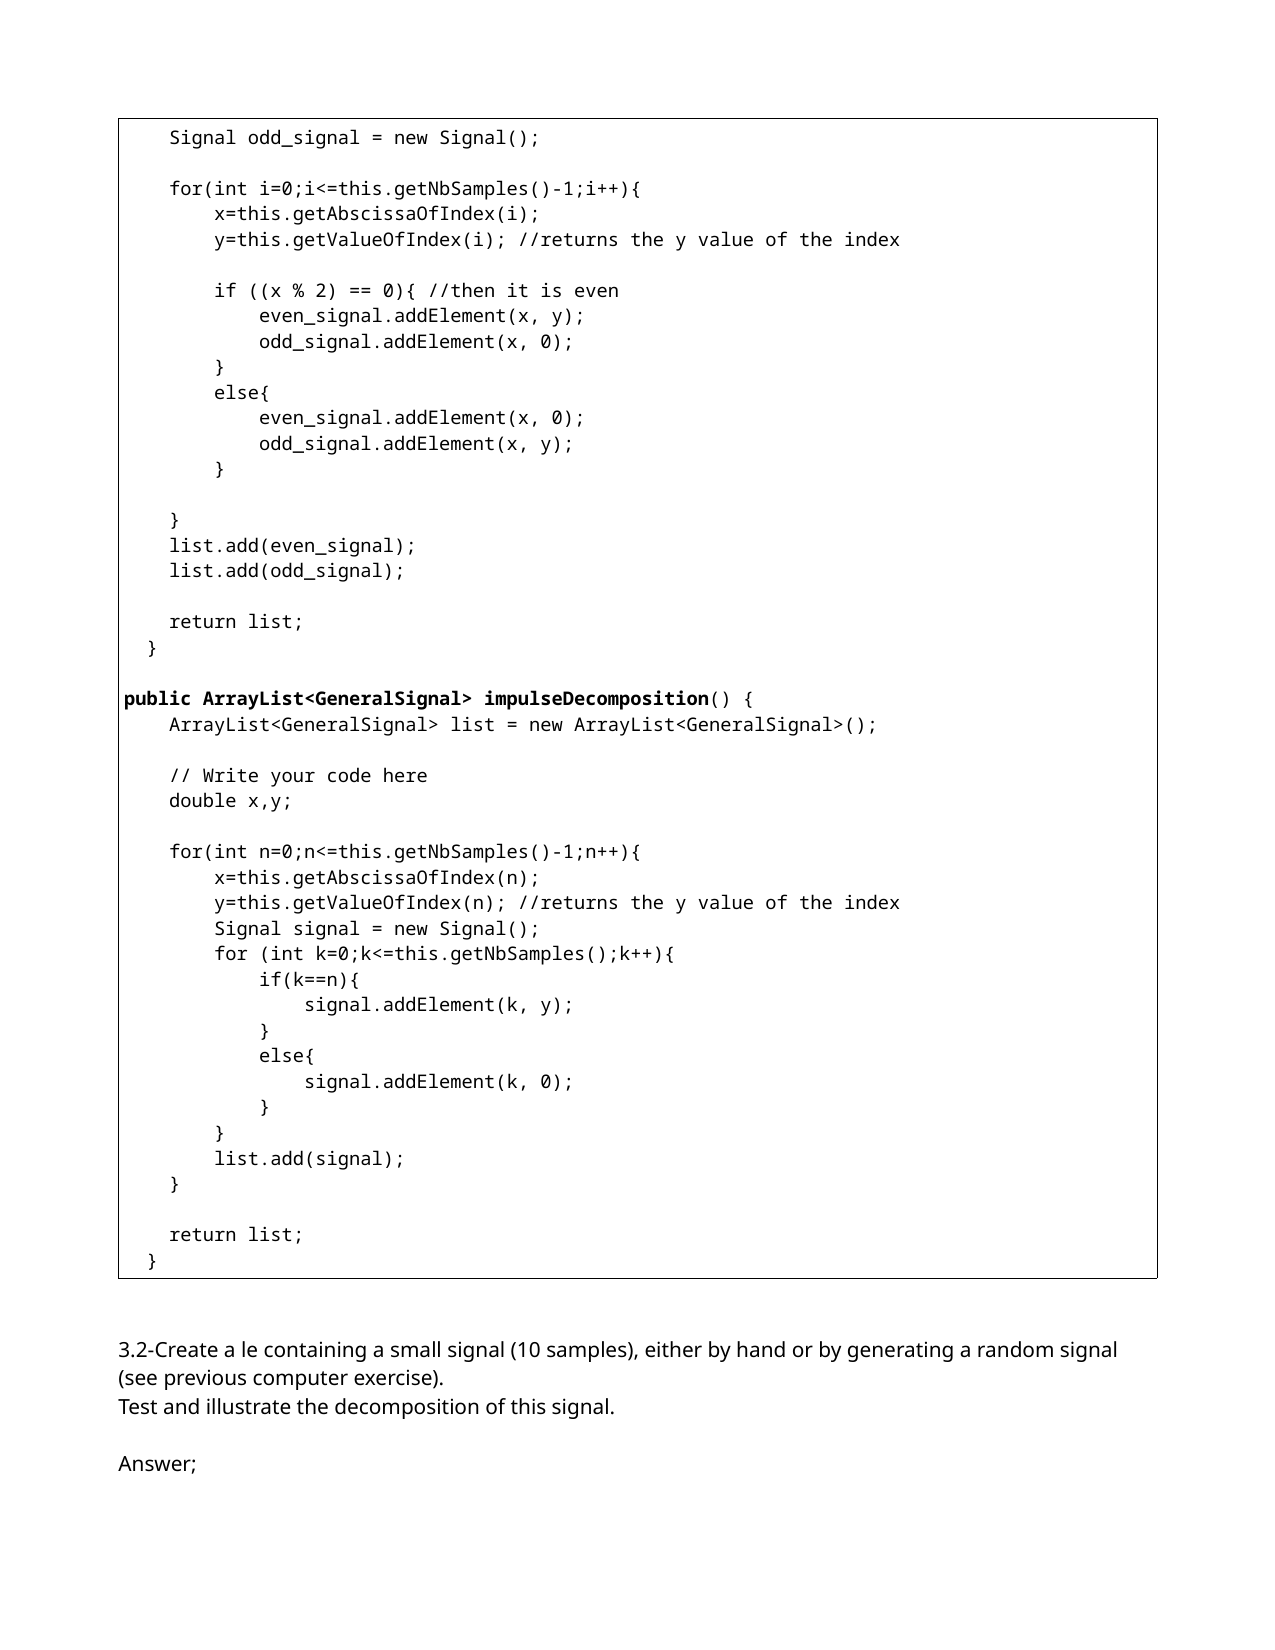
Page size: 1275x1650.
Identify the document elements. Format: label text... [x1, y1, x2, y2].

text 3.2-Create a le containing a small signal (10 samples), either by hand or by generating a random signal (see previous computer exercise). [118, 1335, 1157, 1392]
table_header Signal odd_signal = new Signal(); for(int i=0;i<=this.getNbSamples()-1;i++){ x=this.getAbscissaOfIndex(i); y=this.getValueOfIndex(i); //returns the y value of the index if ((x % 2) == 0){ //then it is even even_signal.addElement(x, y); odd_signal.addElement(x, 0); } else{ even_signal.addElement(x, 0); odd_signal.addElement(x, y); } } list.add(even_signal); list.add(odd_signal); return list; } public ArrayList<GeneralSignal> impulseDecomposition() { ArrayList<GeneralSignal> list = new ArrayList<GeneralSignal>(); // Write your code here double x,y; for(int n=0;n<=this.getNbSamples()-1;n++){ x=this.getAbscissaOfIndex(n); y=this.getValueOfIndex(n); //returns the y value of the index Signal signal = new Signal(); for (int k=0;k<=this.getNbSamples();k++){ if(k==n){ signal.addElement(k, y); } else{ signal.addElement(k, 0); } } list.add(signal); } return list; } [119, 119, 1157, 1278]
text Test and illustrate the decomposition of this signal. [118, 1392, 1157, 1420]
text Answer; [118, 1449, 1157, 1477]
